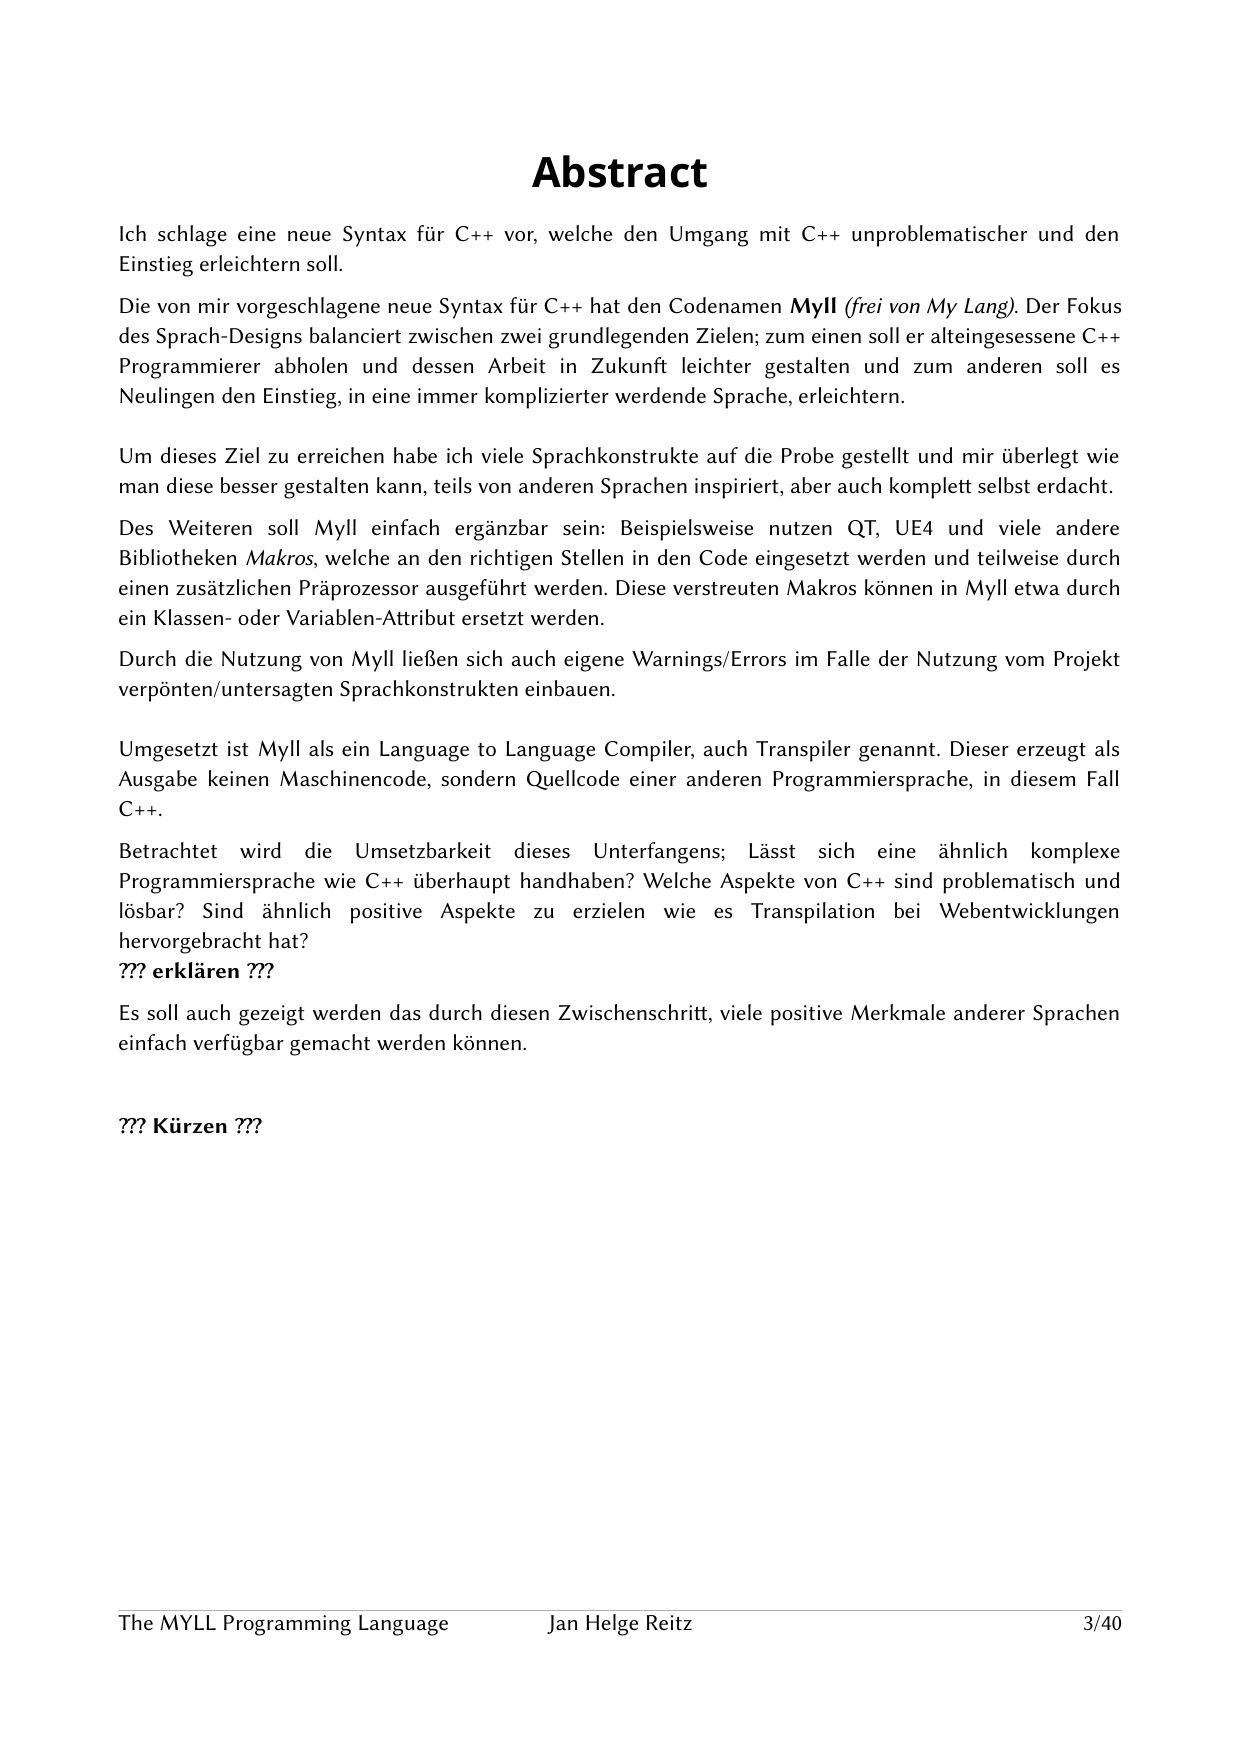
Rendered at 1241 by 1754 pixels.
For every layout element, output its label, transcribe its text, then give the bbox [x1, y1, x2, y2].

subtitle Abstract [118, 143, 1122, 200]
text Die von mir vorgeschlagene neue Syntax für C++ hat den Codenamen Myll (frei von My Lang). Der Fokus des Sprach-Designs balanciert zwischen zwei grundlegenden Zielen; zum einen soll er alteingesessene C++ Programmierer abholen und dessen Arbeit in Zukunft leichter gestalten und zum anderen soll es Neulingen den Einstieg, in eine immer komplizierter werdende Sprache, erleichtern. Um dieses Ziel zu erreichen habe ich viele Sprachkonstrukte auf die Probe gestellt und mir überlegt wie man diese besser gestalten kann, teils von anderen Sprachen inspiriert, aber auch komplett selbst erdacht. [118, 293, 1122, 499]
text Des Weiteren soll Myll einfach ergänzbar sein: Beispielsweise nutzen QT, UE4 und viele andere Bibliotheken Makros, welche an den richtigen Stellen in den Code eingesetzt werden und teilweise durch einen zusätzlichen Präprozessor ausgeführt werden. Diese verstreuten Makros können in Myll etwa durch ein Klassen- oder Variablen-Attribut ersetzt werden. [118, 514, 1122, 631]
text Ich schlage eine neue Syntax für C++ vor, welche den Umgang mit C++ unproblematischer und den Einstieg erleichtern soll. [118, 221, 1122, 277]
text Betrachtet wird die Umsetzbarkeit dieses Unterfangens; Lässt sich eine ähnlich komplexe Programmiersprache wie C++ überhaupt handhaben? Welche Aspekte von C++ sind problematisch und lösbar? Sind ähnlich positive Aspekte zu erzielen wie es Transpilation bei Webentwicklungen hervorgebracht hat? ??? erklären ??? [118, 838, 1122, 984]
text Es soll auch gezeigt werden das durch diesen Zwischenschritt, viele positive Merkmale anderer Sprachen einfach verfügbar gemacht werden können. [118, 1000, 1122, 1056]
text Durch die Nutzung von Myll ließen sich auch eigene Warnings/Errors im Falle der Nutzung vom Projekt verpönten/untersagten Sprachkonstrukten einbauen. Umgesetzt ist Myll als ein Language to Language Compiler, auch Transpiler genannt. Dieser erzeugt als Ausgabe keinen Maschinencode, sondern Quellcode einer anderen Programmiersprache, in diesem Fall C++. [118, 646, 1122, 822]
text ??? Kürzen ??? [118, 1113, 1122, 1139]
